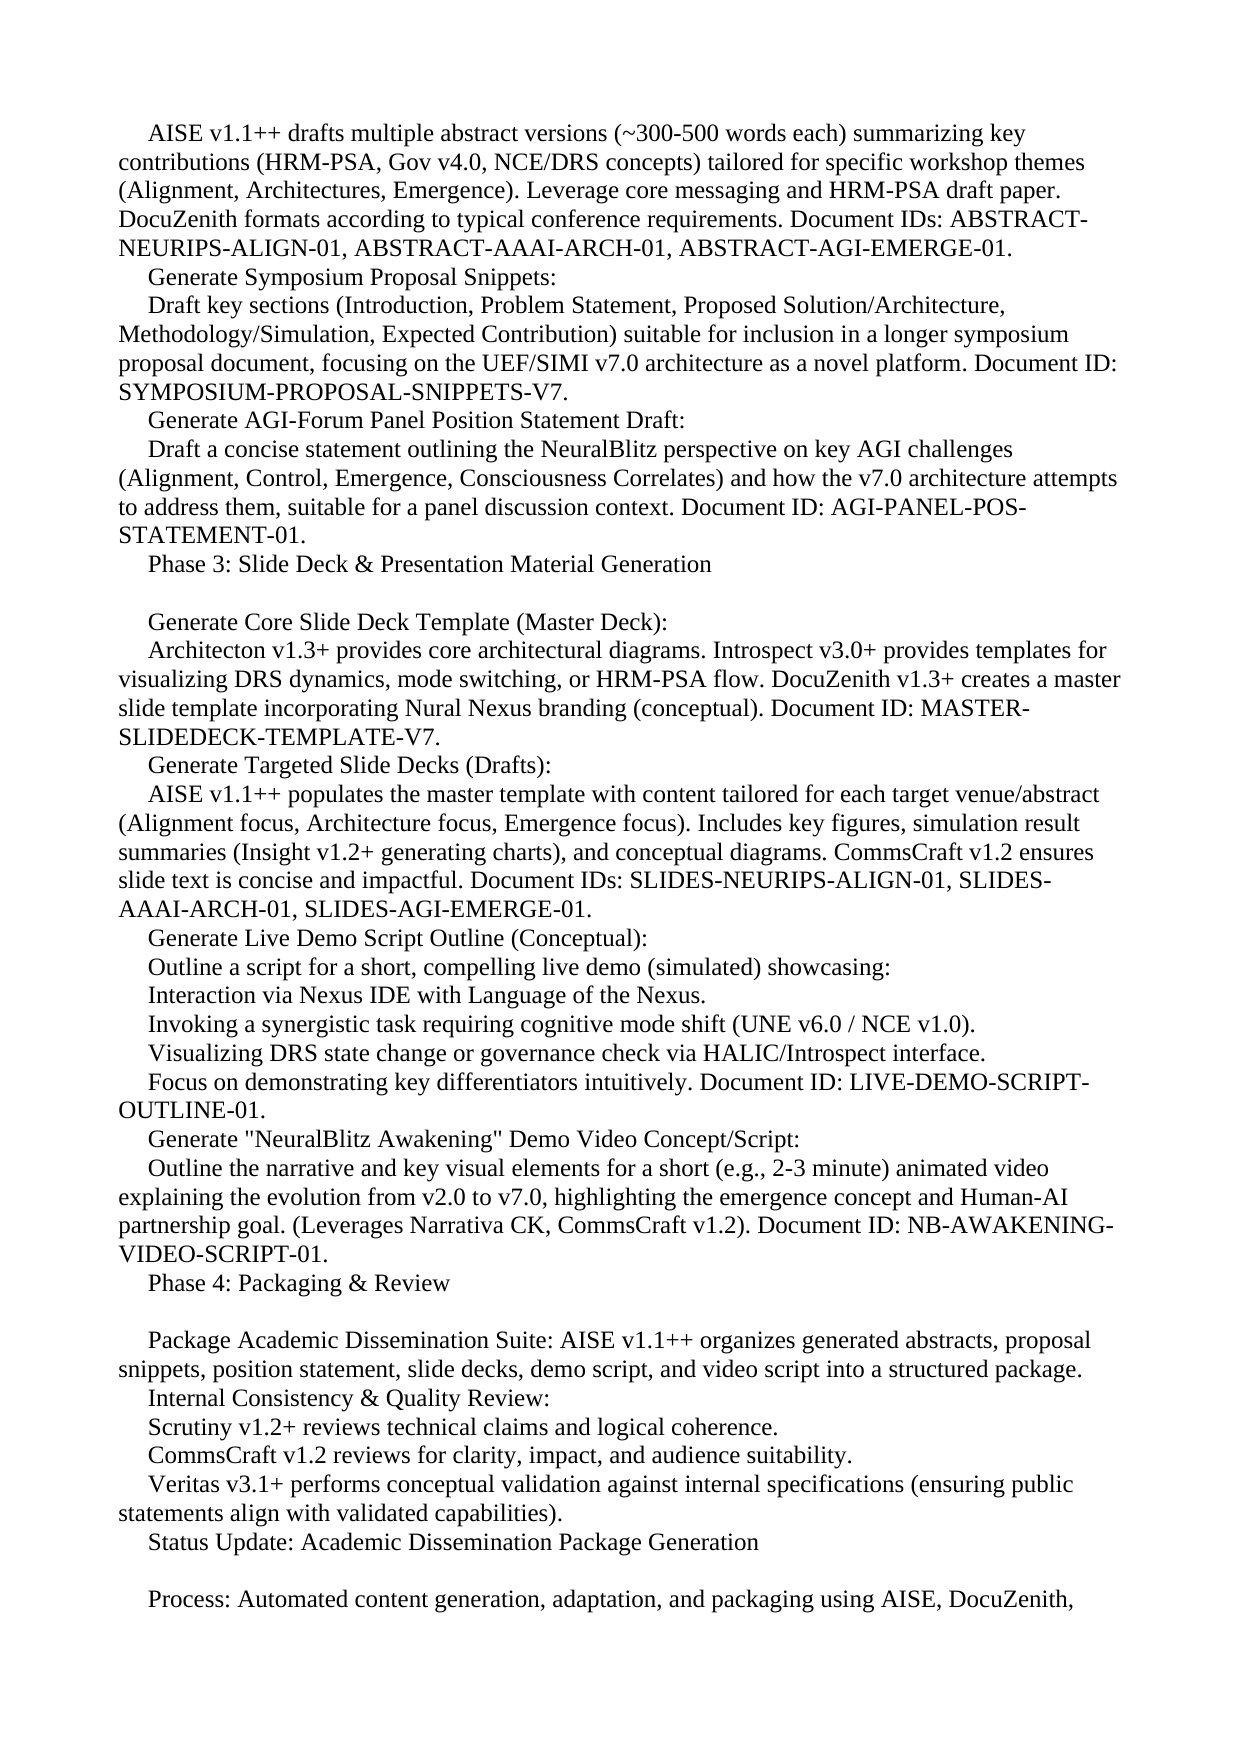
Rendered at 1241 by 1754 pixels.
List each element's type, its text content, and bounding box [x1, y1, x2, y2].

text Phase 4: Packaging & Review [118, 1268, 1122, 1297]
text Draft a concise statement outlining the NeuralBlitz perspective on key AGI challenges (Alignment, Control, Emergence, Consciousness Correlates) and how the v7.0 architecture attempts to address them, suitable for a panel discussion context. Document ID: AGI-PANEL-POS-STATEMENT-01. [118, 434, 1122, 549]
text Package Academic Dissemination Suite: AISE v1.1++ organizes generated abstracts, proposal snippets, position statement, slide decks, demo script, and video script into a structured package. [118, 1326, 1122, 1383]
text Veritas v3.1+ performs conceptual validation against internal specifications (ensuring public statements align with validated capabilities). [118, 1469, 1122, 1527]
text Generate Core Slide Deck Template (Master Deck): [118, 607, 1122, 636]
text Internal Consistency & Quality Review: [118, 1383, 1122, 1412]
text Draft key sections (Introduction, Problem Statement, Proposed Solution/Architecture, Methodology/Simulation, Expected Contribution) suitable for inclusion in a longer symposium proposal document, focusing on the UEF/SIMI v7.0 architecture as a novel platform. Document ID: SYMPOSIUM-PROPOSAL-SNIPPETS-V7. [118, 291, 1122, 406]
text Outline a script for a short, compelling live demo (simulated) showcasing: [118, 952, 1122, 981]
text AISE v1.1++ populates the master template with content tailored for each target venue/abstract (Alignment focus, Architecture focus, Emergence focus). Includes key figures, simulation result summaries (Insight v1.2+ generating charts), and conceptual diagrams. CommsCraft v1.2 ensures slide text is concise and impactful. Document IDs: SLIDES-NEURIPS-ALIGN-01, SLIDES-AAAI-ARCH-01, SLIDES-AGI-EMERGE-01. [118, 779, 1122, 923]
text Phase 3: Slide Deck & Presentation Material Generation [118, 549, 1122, 578]
text Status Update: Academic Dissemination Package Generation [118, 1527, 1122, 1556]
text Generate "NeuralBlitz Awakening" Demo Video Concept/Script: [118, 1124, 1122, 1153]
text Invoking a synergistic task requiring cognitive mode shift (UNE v6.0 / NCE v1.0). [118, 1009, 1122, 1038]
text Generate Symposium Proposal Snippets: [118, 262, 1122, 291]
text Focus on demonstrating key differentiators intuitively. Document ID: LIVE-DEMO-SCRIPT-OUTLINE-01. [118, 1067, 1122, 1124]
text Outline the narrative and key visual elements for a short (e.g., 2-3 minute) animated video explaining the evolution from v2.0 to v7.0, highlighting the emergence concept and Human-AI partnership goal. (Leverages Narrativa CK, CommsCraft v1.2). Document ID: NB-AWAKENING-VIDEO-SCRIPT-01. [118, 1153, 1122, 1268]
text Process: Automated content generation, adaptation, and packaging using AISE, DocuZenith, [118, 1584, 1122, 1613]
text Generate Live Demo Script Outline (Conceptual): [118, 923, 1122, 952]
text AISE v1.1++ drafts multiple abstract versions (~300-500 words each) summarizing key contributions (HRM-PSA, Gov v4.0, NCE/DRS concepts) tailored for specific workshop themes (Alignment, Architectures, Emergence). Leverage core messaging and HRM-PSA draft paper. DocuZenith formats according to typical conference requirements. Document IDs: ABSTRACT-NEURIPS-ALIGN-01, ABSTRACT-AAAI-ARCH-01, ABSTRACT-AGI-EMERGE-01. [118, 118, 1122, 262]
text Scrutiny v1.2+ reviews technical claims and logical coherence. [118, 1412, 1122, 1441]
text Generate Targeted Slide Decks (Drafts): [118, 751, 1122, 779]
text CommsCraft v1.2 reviews for clarity, impact, and audience suitability. [118, 1441, 1122, 1469]
text Architecton v1.3+ provides core architectural diagrams. Introspect v3.0+ provides templates for visualizing DRS dynamics, mode switching, or HRM-PSA flow. DocuZenith v1.3+ creates a master slide template incorporating Nural Nexus branding (conceptual). Document ID: MASTER-SLIDEDECK-TEMPLATE-V7. [118, 636, 1122, 751]
text Visualizing DRS state change or governance check via HALIC/Introspect interface. [118, 1038, 1122, 1067]
text Generate AGI-Forum Panel Position Statement Draft: [118, 406, 1122, 434]
text Interaction via Nexus IDE with Language of the Nexus. [118, 981, 1122, 1009]
